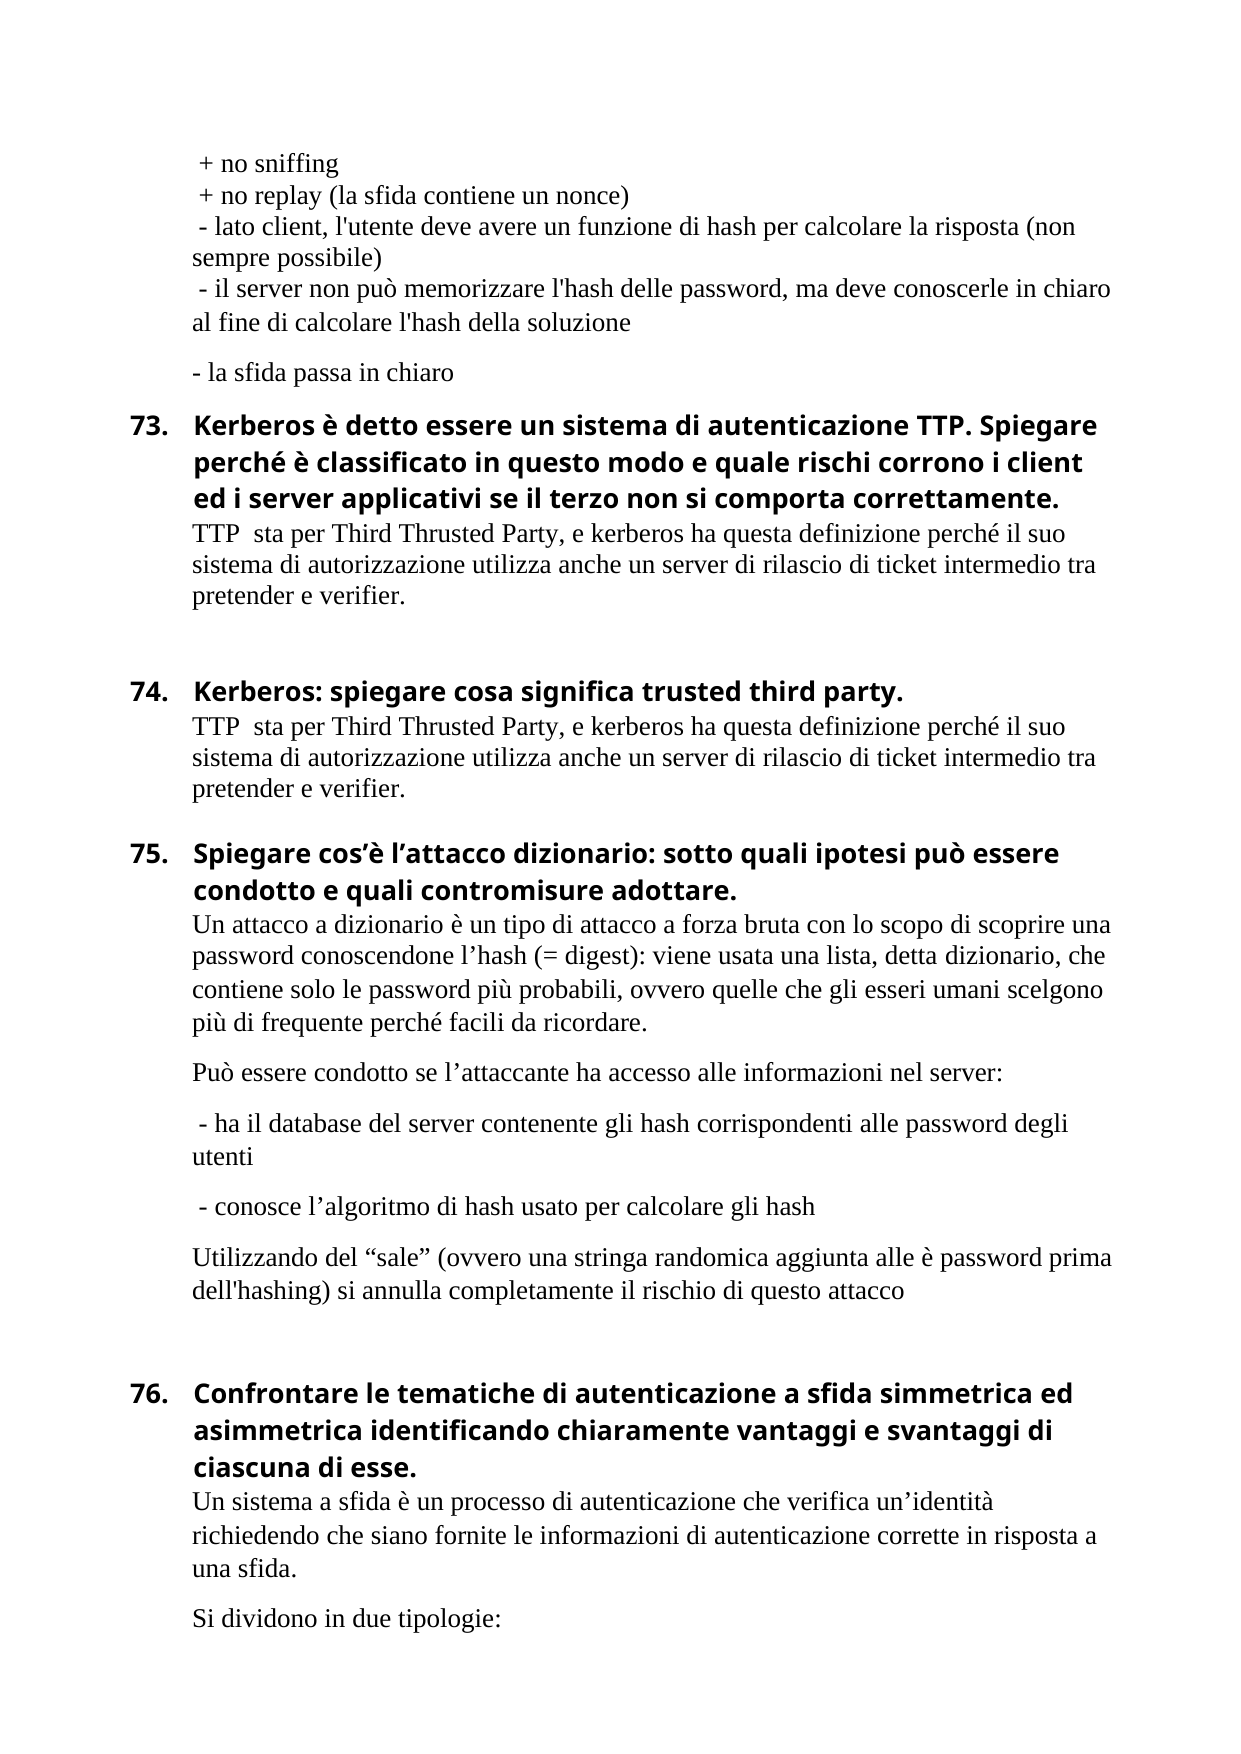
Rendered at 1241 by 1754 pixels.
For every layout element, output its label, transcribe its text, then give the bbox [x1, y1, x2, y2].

list Spiegare cos’è l’attacco dizionario: sotto quali ipotesi può essere condotto e quali contromisure adottare. [130, 834, 1122, 908]
text + no replay (la sfida contiene un nonce) [118, 179, 1122, 210]
text Utilizzando del “sale” (ovvero una stringa randomica aggiunta alle è password prima dell'hashing) si annulla completamente il rischio di questo attacco [118, 1241, 1122, 1305]
text Un sistema a sfida è un processo di autenticazione che verifica un’identità richiedendo che siano fornite le informazioni di autenticazione corrette in risposta a una sfida. [118, 1485, 1122, 1583]
list Kerberos è detto essere un sistema di autenticazione TTP. Spiegare perché è classificato in questo modo e quale rischi corrono i client ed i server applicativi se il terzo non si comporta correttamente. [130, 406, 1122, 517]
text TTP sta per Third Thrusted Party, e kerberos ha questa definizione perché il suo sistema di autorizzazione utilizza anche un server di rilascio di ticket intermedio tra pretender e verifier. [118, 517, 1122, 611]
text - ha il database del server contenente gli hash corrispondenti alle password degli utenti [118, 1107, 1122, 1171]
text TTP sta per Third Thrusted Party, e kerberos ha questa definizione perché il suo sistema di autorizzazione utilizza anche un server di rilascio di ticket intermedio tra pretender e verifier. [118, 710, 1122, 803]
text - il server non può memorizzare l'hash delle password, ma deve conoscerle in chiaro al fine di calcolare l'hash della soluzione [118, 272, 1122, 337]
list Confrontare le tematiche di autenticazione a sfida simmetrica ed asimmetrica identificando chiaramente vantaggi e svantaggi di ciascuna di esse. [130, 1375, 1122, 1485]
text Un attacco a dizionario è un tipo di attacco a forza bruta con lo scopo di scoprire una [118, 908, 1122, 939]
text + no sniffing [118, 148, 1122, 179]
list Kerberos: spiegare cosa significa trusted third party. [130, 673, 1122, 710]
text - la sfida passa in chiaro [118, 356, 1122, 387]
text Può essere condotto se l’attaccante ha accesso alle informazioni nel server: [118, 1057, 1122, 1088]
text password conoscendone l’hash (= digest): viene usata una lista, detta dizionario, che contiene solo le password più probabili, ovvero quelle che gli esseri umani scelgono più di frequente perché facili da ricordare. [118, 939, 1122, 1037]
text - lato client, l'utente deve avere un funzione di hash per calcolare la risposta (non sempre possibile) [118, 210, 1122, 272]
text Si dividono in due tipologie: [118, 1603, 1122, 1634]
text - conosce l’algoritmo di hash usato per calcolare gli hash [118, 1191, 1122, 1222]
